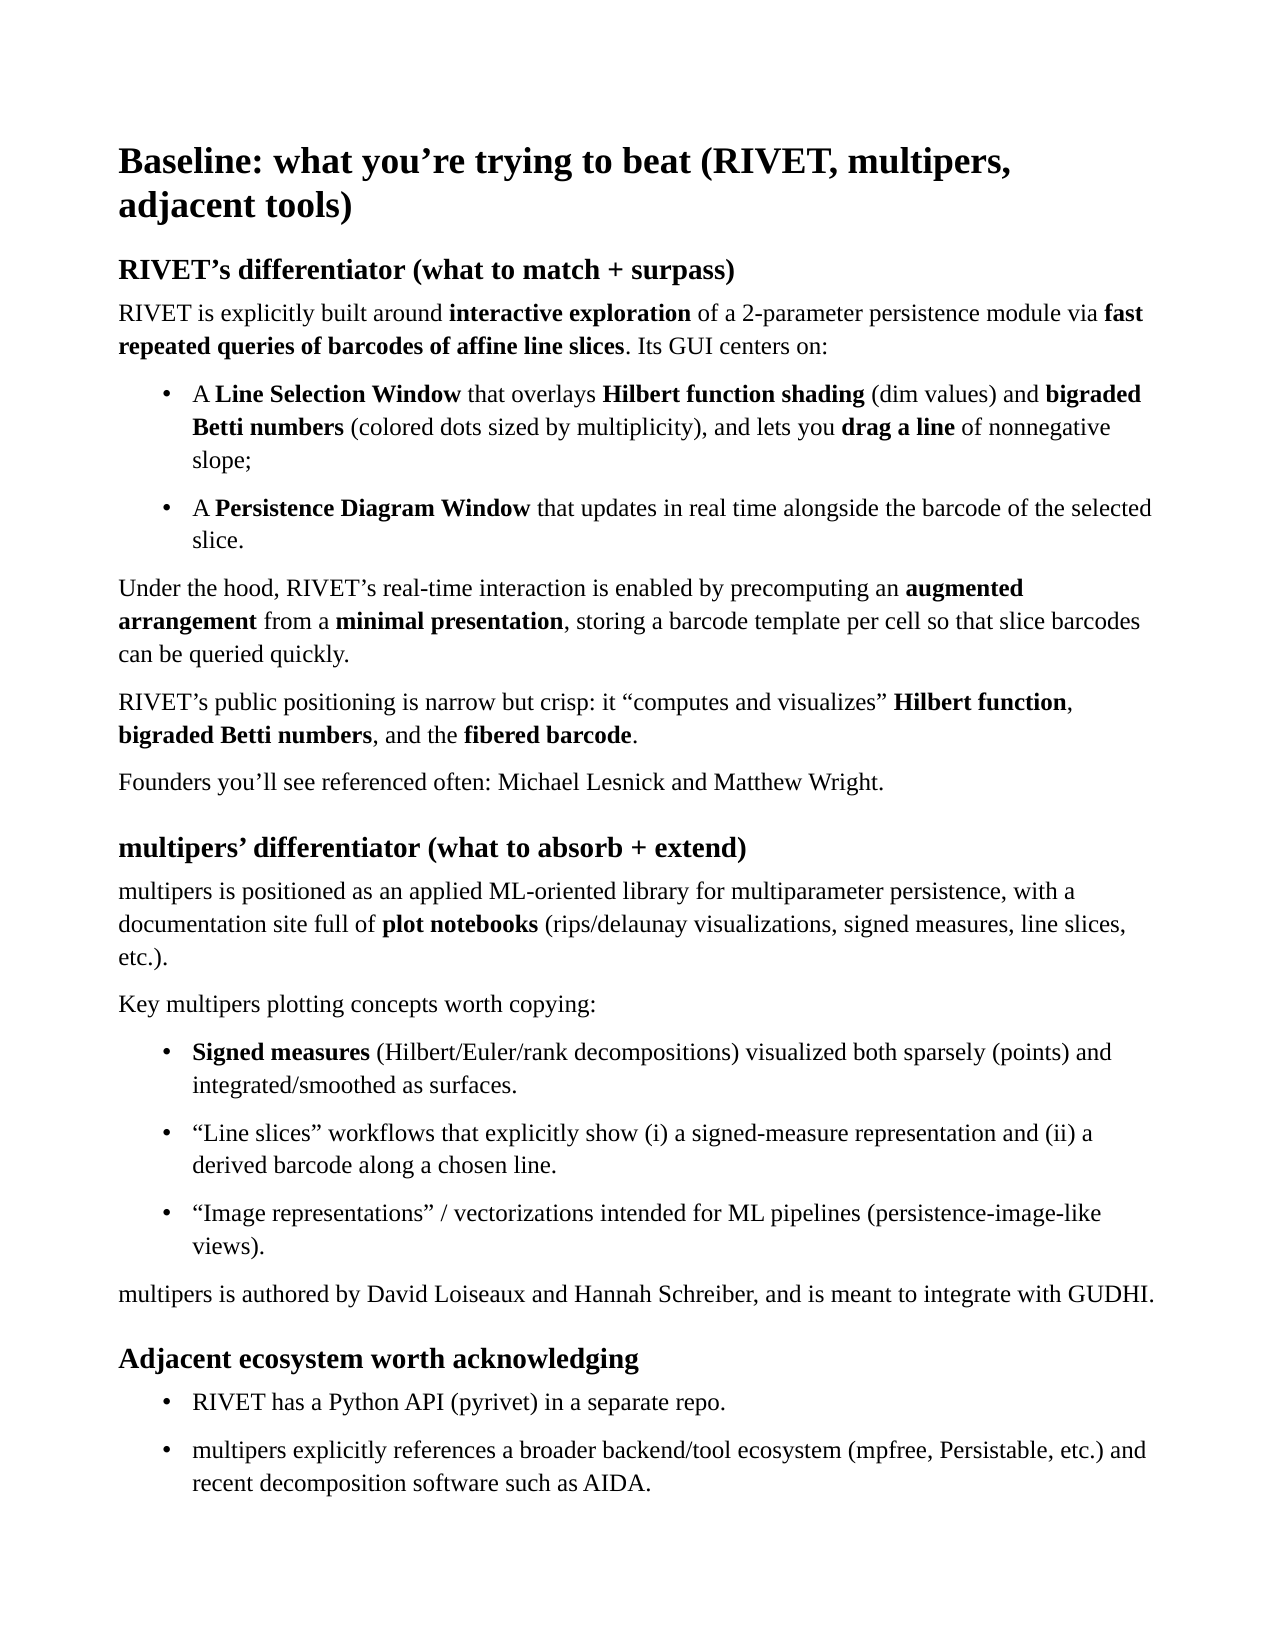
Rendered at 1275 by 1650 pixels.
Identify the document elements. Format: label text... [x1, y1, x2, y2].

list “Image representations” / vectorizations intended for ML pipelines (persistence-image-like views). [162, 1198, 1157, 1260]
text RIVET is explicitly built around interactive exploration of a 2-parameter persistence module via fast repeated queries of barcodes of affine line slices. Its GUI centers on: [118, 298, 1157, 360]
text Key multipers plotting concepts worth copying: [118, 989, 1157, 1018]
subtitle Adjacent ecosystem worth acknowledging [118, 1341, 1157, 1374]
list “Line slices” workflows that explicitly show (i) a signed-measure representation and (ii) a derived barcode along a chosen line. [162, 1118, 1157, 1179]
text multipers is authored by David Loiseaux and Hannah Schreiber, and is meant to integrate with GUDHI. [118, 1279, 1157, 1308]
list A Persistence Diagram Window that updates in real time alongside the barcode of the selected slice. [162, 493, 1157, 554]
list RIVET has a Python API (pyrivet) in a separate repo. [162, 1387, 1157, 1416]
text RIVET’s public positioning is narrow but crisp: it “computes and visualizes” Hilbert function, bigraded Betti numbers, and the fibered barcode. [118, 687, 1157, 749]
subtitle multipers’ differentiator (what to absorb + extend) [118, 830, 1157, 863]
text Under the hood, RIVET’s real-time interaction is enabled by precomputing an augmented arrangement from a minimal presentation, storing a barcode template per cell so that slice barcodes can be queried quickly. [118, 573, 1157, 668]
text multipers is positioned as an applied ML-oriented library for multiparameter persistence, with a documentation site full of plot notebooks (rips/delaunay visualizations, signed measures, line slices, etc.). [118, 876, 1157, 971]
subtitle RIVET’s differentiator (what to match + surpass) [118, 252, 1157, 286]
list Signed measures (Hilbert/Euler/rank decompositions) visualized both sparsely (points) and integrated/smoothed as surfaces. [162, 1037, 1157, 1099]
list multipers explicitly references a broader backend/tool ecosystem (mpfree, Persistable, etc.) and recent decomposition software such as AIDA. [162, 1435, 1157, 1496]
text Founders you’ll see referenced often: Michael Lesnick and Matthew Wright. [118, 767, 1157, 796]
subtitle Baseline: what you’re trying to beat (RIVET, multipers, adjacent tools) [118, 139, 1157, 225]
list A Line Selection Window that overlays Hilbert function shading (dim values) and bigraded Betti numbers (colored dots sized by multiplicity), and lets you drag a line of nonnegative slope; [162, 379, 1157, 474]
